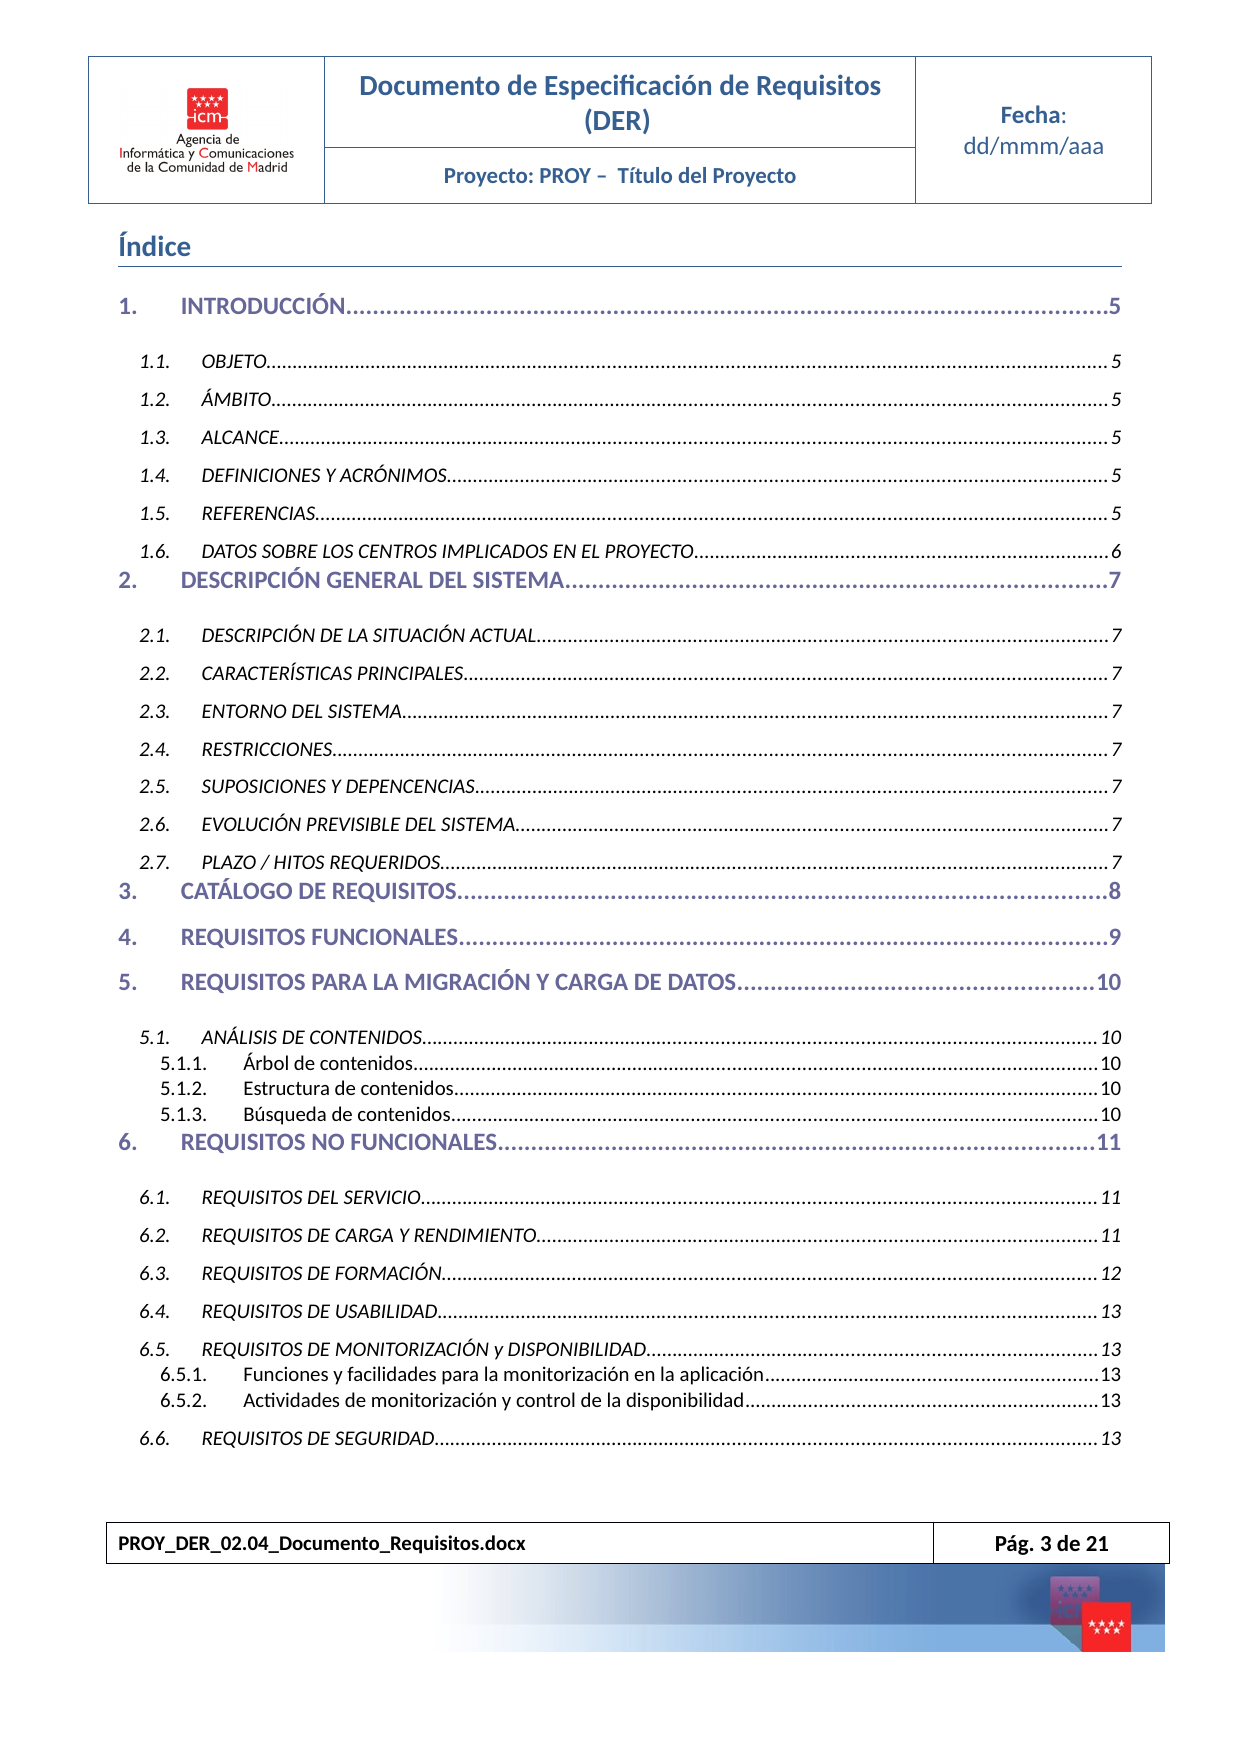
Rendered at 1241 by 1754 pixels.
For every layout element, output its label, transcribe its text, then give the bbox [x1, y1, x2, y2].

text 2.3. ENTORNO DEL SISTEMA 7 [139, 698, 1122, 723]
text 1.5. REFERENCIAS 5 [139, 500, 1122, 526]
text 6.6. REQUISITOS DE SEGURIDAD 13 [139, 1425, 1122, 1450]
text 4. REQUISITOS FUNCIONALES 9 [118, 921, 1122, 951]
text 2. DESCRIPCIÓN GENERAL DEL SISTEMA 7 [118, 564, 1122, 594]
text 2.6. EVOLUCIÓN PREVISIBLE DEL SISTEMA 7 [139, 812, 1122, 837]
text 6.5.2. Actividades de monitorización y control de la disponibilidad 13 [160, 1387, 1122, 1412]
text 6.5. REQUISITOS DE MONITORIZACIÓN y DISPONIBILIDAD 13 [139, 1336, 1122, 1362]
picture [120, 88, 294, 172]
text 6.4. REQUISITOS DE USABILIDAD 13 [139, 1298, 1122, 1324]
text 1.1. OBJETO 5 [139, 349, 1122, 374]
text 5.1.1. Árbol de contenidos 10 [160, 1050, 1122, 1075]
text 3. CATÁLOGO DE REQUISITOS 8 [118, 875, 1122, 905]
text 5.1.3. Búsqueda de contenidos 10 [160, 1101, 1122, 1126]
text 5.1. ANÁLISIS DE CONTENIDOS 10 [139, 1024, 1122, 1050]
text 1.4. DEFINICIONES Y ACRÓNIMOS 5 [139, 462, 1122, 488]
text 6. REQUISITOS NO FUNCIONALES 11 [118, 1126, 1122, 1157]
text 1.3. ALCANCE 5 [139, 424, 1122, 450]
text 5.1.2. Estructura de contenidos 10 [160, 1075, 1122, 1101]
text 2.1. DESCRIPCIÓN DE LA SITUACIÓN ACTUAL 7 [139, 622, 1122, 647]
text 1. INTRODUCCIÓN 5 [118, 291, 1122, 321]
text 2.7. PLAZO / HITOS REQUERIDOS 7 [139, 849, 1122, 875]
text 1.2. ÁMBITO 5 [139, 387, 1122, 412]
text 6.3. REQUISITOS DE FORMACIÓN 12 [139, 1260, 1122, 1286]
subtitle Índice [118, 228, 1122, 266]
text 2.4. RESTRICCIONES 7 [139, 736, 1122, 761]
text 6.2. REQUISITOS DE CARGA Y RENDIMIENTO 11 [139, 1222, 1122, 1248]
picture [118, 1564, 1165, 1652]
text 6.5.1. Funciones y facilidades para la monitorización en la aplicación 13 [160, 1362, 1122, 1387]
text 2.5. SUPOSICIONES Y DEPENCENCIAS 7 [139, 774, 1122, 799]
text 5. REQUISITOS PARA LA MIGRACIÓN Y CARGA DE DATOS 10 [118, 966, 1122, 997]
text 1.6. DATOS SOBRE LOS CENTROS IMPLICADOS EN EL PROYECTO 6 [139, 538, 1122, 564]
text 2.2. CARACTERÍSTICAS PRINCIPALES 7 [139, 660, 1122, 685]
text 6.1. REQUISITOS DEL SERVICIO 11 [139, 1184, 1122, 1210]
